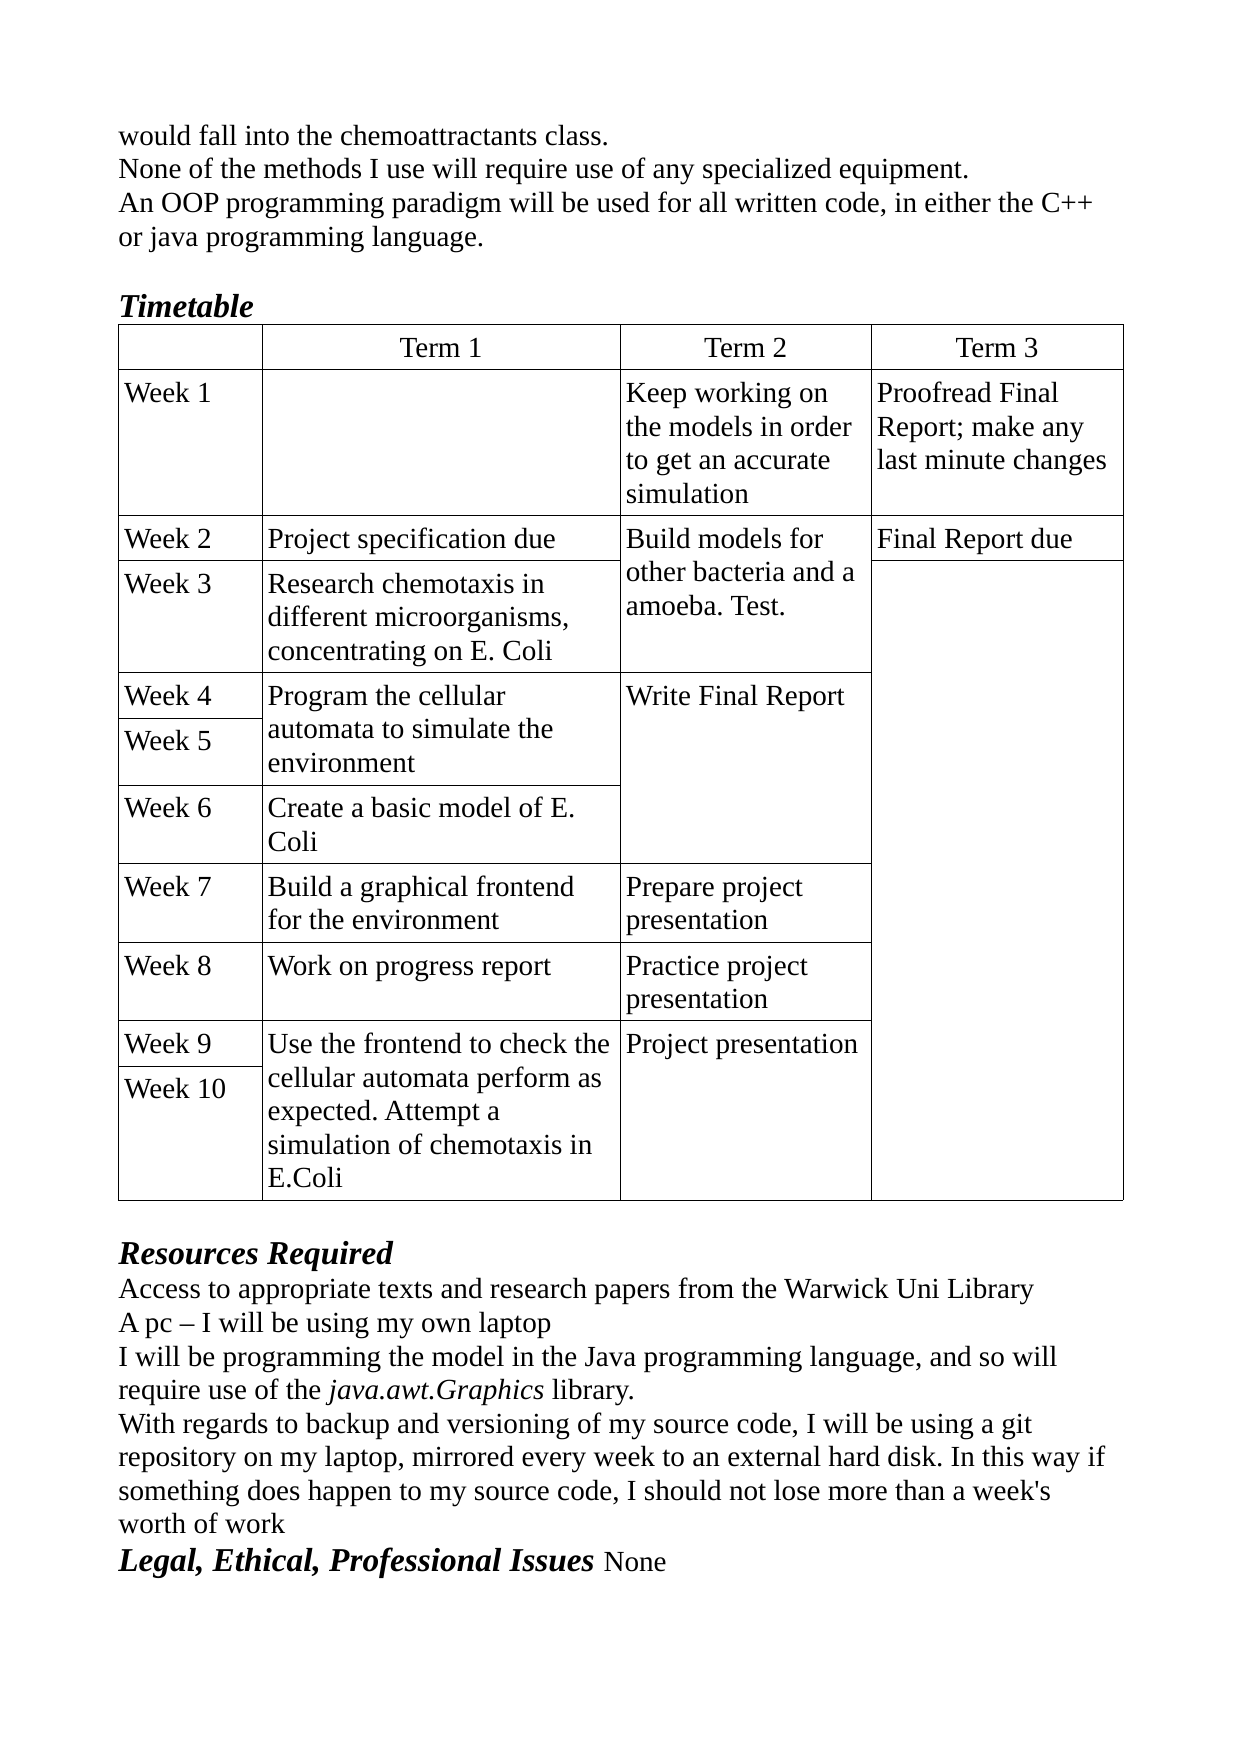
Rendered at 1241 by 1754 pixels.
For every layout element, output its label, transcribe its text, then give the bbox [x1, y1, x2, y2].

table_cell Week 8 [119, 943, 262, 1020]
table_cell Week 3 [119, 561, 262, 672]
table_header Term 1 [263, 325, 620, 369]
table_cell Project presentation [621, 1021, 871, 1200]
text Access to appropriate texts and research papers from the Warwick Uni Library [118, 1272, 1122, 1305]
table_cell Research chemotaxis in different microorganisms, concentrating on E. Coli [263, 561, 620, 672]
table_cell Week 4 [119, 673, 262, 717]
table_header Term 3 [872, 325, 1123, 369]
table_cell Week 6 [119, 786, 262, 863]
table_cell Write Final Report [621, 673, 871, 863]
table_cell Build a graphical frontend for the environment [263, 864, 620, 942]
table_cell Week 5 [119, 719, 262, 784]
table_cell Week 1 [119, 370, 262, 515]
table_cell Project specification due [263, 516, 620, 560]
text Resources Required [118, 1233, 1122, 1272]
text None of the methods I use will require use of any specialized equipment. [118, 152, 1122, 185]
text A pc – I will be using my own laptop [118, 1305, 1122, 1339]
table_cell Program the cellular automata to simulate the environment [263, 673, 620, 784]
text I will be programming the model in the Java programming language, and so will require use of the java.awt.Graphics library. [118, 1339, 1122, 1406]
table_cell Final Report due [872, 516, 1123, 560]
table_cell Week 9 [119, 1021, 262, 1066]
table_cell Prepare project presentation [621, 864, 871, 942]
table_cell [872, 561, 1123, 1200]
table_cell Practice project presentation [621, 943, 871, 1020]
table_cell Keep working on the models in order to get an accurate simulation [621, 370, 871, 515]
table_cell Create a basic model of E. Coli [263, 786, 620, 863]
text Timetable [118, 286, 1122, 324]
text Legal, Ethical, Professional Issues None [118, 1540, 1122, 1578]
text An OOP programming paradigm will be used for all written code, in either the C++ or java programming language. [118, 185, 1122, 252]
text would fall into the chemoattractants class. [118, 118, 1122, 152]
table_cell Work on progress report [263, 943, 620, 1020]
table_header Term 2 [621, 325, 871, 369]
table_cell Proofread Final Report; make any last minute changes [872, 370, 1123, 515]
table_cell Week 10 [119, 1067, 262, 1200]
table_cell Week 7 [119, 864, 262, 942]
table_header [119, 325, 262, 369]
table_cell Build models for other bacteria and a amoeba. Test. [621, 516, 871, 672]
table_cell [263, 370, 620, 515]
text With regards to backup and versioning of my source code, I will be using a git repository on my laptop, mirrored every week to an external hard disk. In this way if something does happen to my source code, I should not lose more than a week's worth of work [118, 1406, 1122, 1540]
table_cell Use the frontend to check the cellular automata perform as expected. Attempt a simulation of chemotaxis in E.Coli [263, 1021, 620, 1200]
table_cell Week 2 [119, 516, 262, 560]
